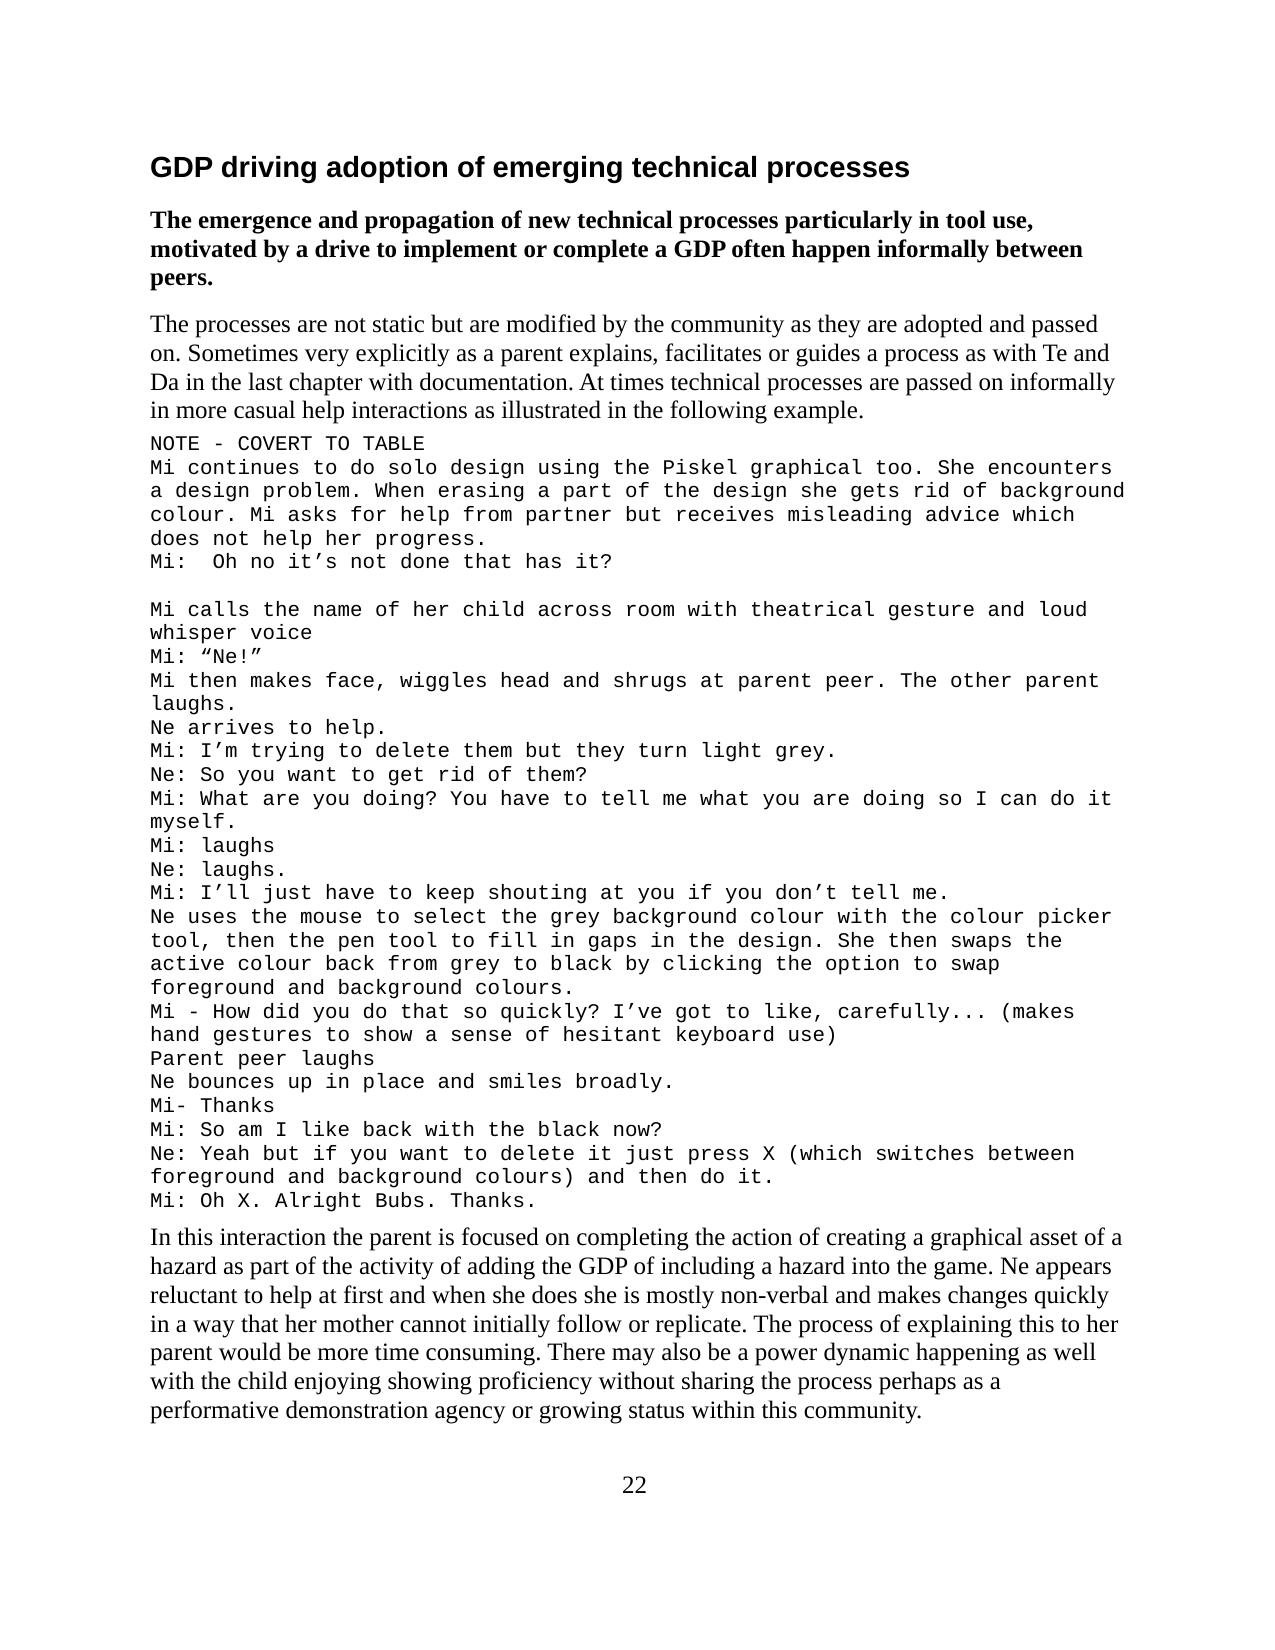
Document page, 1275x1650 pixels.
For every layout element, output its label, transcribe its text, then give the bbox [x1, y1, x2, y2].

text The processes are not static but are modified by the community as they are adopted and passed on. Sometimes very explicitly as a parent explains, facilitates or guides a process as with Te and Da in the last chapter with documentation. At times technical processes are passed on informally in more casual help interactions as illustrated in the following example. [150, 309, 1125, 424]
text Mi: I’m trying to delete them but they turn light grey. [150, 741, 1125, 764]
text Ne arrives to help. [150, 717, 1125, 741]
text In this interaction the parent is focused on completing the action of creating a graphical asset of a hazard as part of the activity of adding the GDP of including a hazard into the game. Ne appears reluctant to help at first and when she does she is mostly non-verbal and makes changes quickly in a way that her mother cannot initially follow or replicate. The process of explaining this to her parent would be more time consuming. There may also be a power dynamic happening as well with the child enjoying showing proficiency without sharing the process perhaps as a performative demonstration agency or growing status within this community. [150, 1222, 1125, 1424]
text Mi: “Ne!” [150, 646, 1125, 669]
text Mi continues to do solo design using the Piskel graphical too. She encounters a design problem. When erasing a part of the design she gets rid of background colour. Mi asks for help from partner but receives misleading advice which does not help her progress. [150, 457, 1125, 551]
text Mi- Thanks [150, 1095, 1125, 1119]
text NOTE - COVERT TO TABLE [150, 433, 1125, 457]
text Ne: Yeah but if you want to delete it just press X (which switches between foreground and background colours) and then do it. [150, 1142, 1125, 1190]
text Mi: Oh no it’s not done that has it? [150, 551, 1125, 575]
text Mi: I’ll just have to keep shouting at you if you don’t tell me. [150, 882, 1125, 906]
text Mi: Oh X. Alright Bubs. Thanks. [150, 1190, 1125, 1213]
subtitle GDP driving adoption of emerging technical processes [150, 150, 1125, 183]
text Ne uses the mouse to select the grey background colour with the colour picker tool, then the pen tool to fill in gaps in the design. She then swaps the active colour back from grey to black by clicking the option to swap foreground and background colours. [150, 906, 1125, 1001]
text Mi then makes face, wiggles head and shrugs at parent peer. The other parent laughs. [150, 669, 1125, 717]
text Mi - How did you do that so quickly? I’ve got to like, carefully... (makes hand gestures to show a sense of hesitant keyboard use) [150, 1001, 1125, 1048]
text Mi: What are you doing? You have to tell me what you are doing so I can do it myself. [150, 788, 1125, 835]
text Mi calls the name of her child across room with theatrical gesture and loud whisper voice [150, 599, 1125, 646]
text Parent peer laughs [150, 1048, 1125, 1072]
text Ne: laughs. [150, 859, 1125, 882]
text Mi: So am I like back with the black now? [150, 1119, 1125, 1142]
text Ne bounces up in place and smiles broadly. [150, 1072, 1125, 1095]
text Ne: So you want to get rid of them? [150, 764, 1125, 788]
text The emergence and propagation of new technical processes particularly in tool use, motivated by a drive to implement or complete a GDP often happen informally between peers. [150, 205, 1125, 291]
text Mi: laughs [150, 835, 1125, 859]
